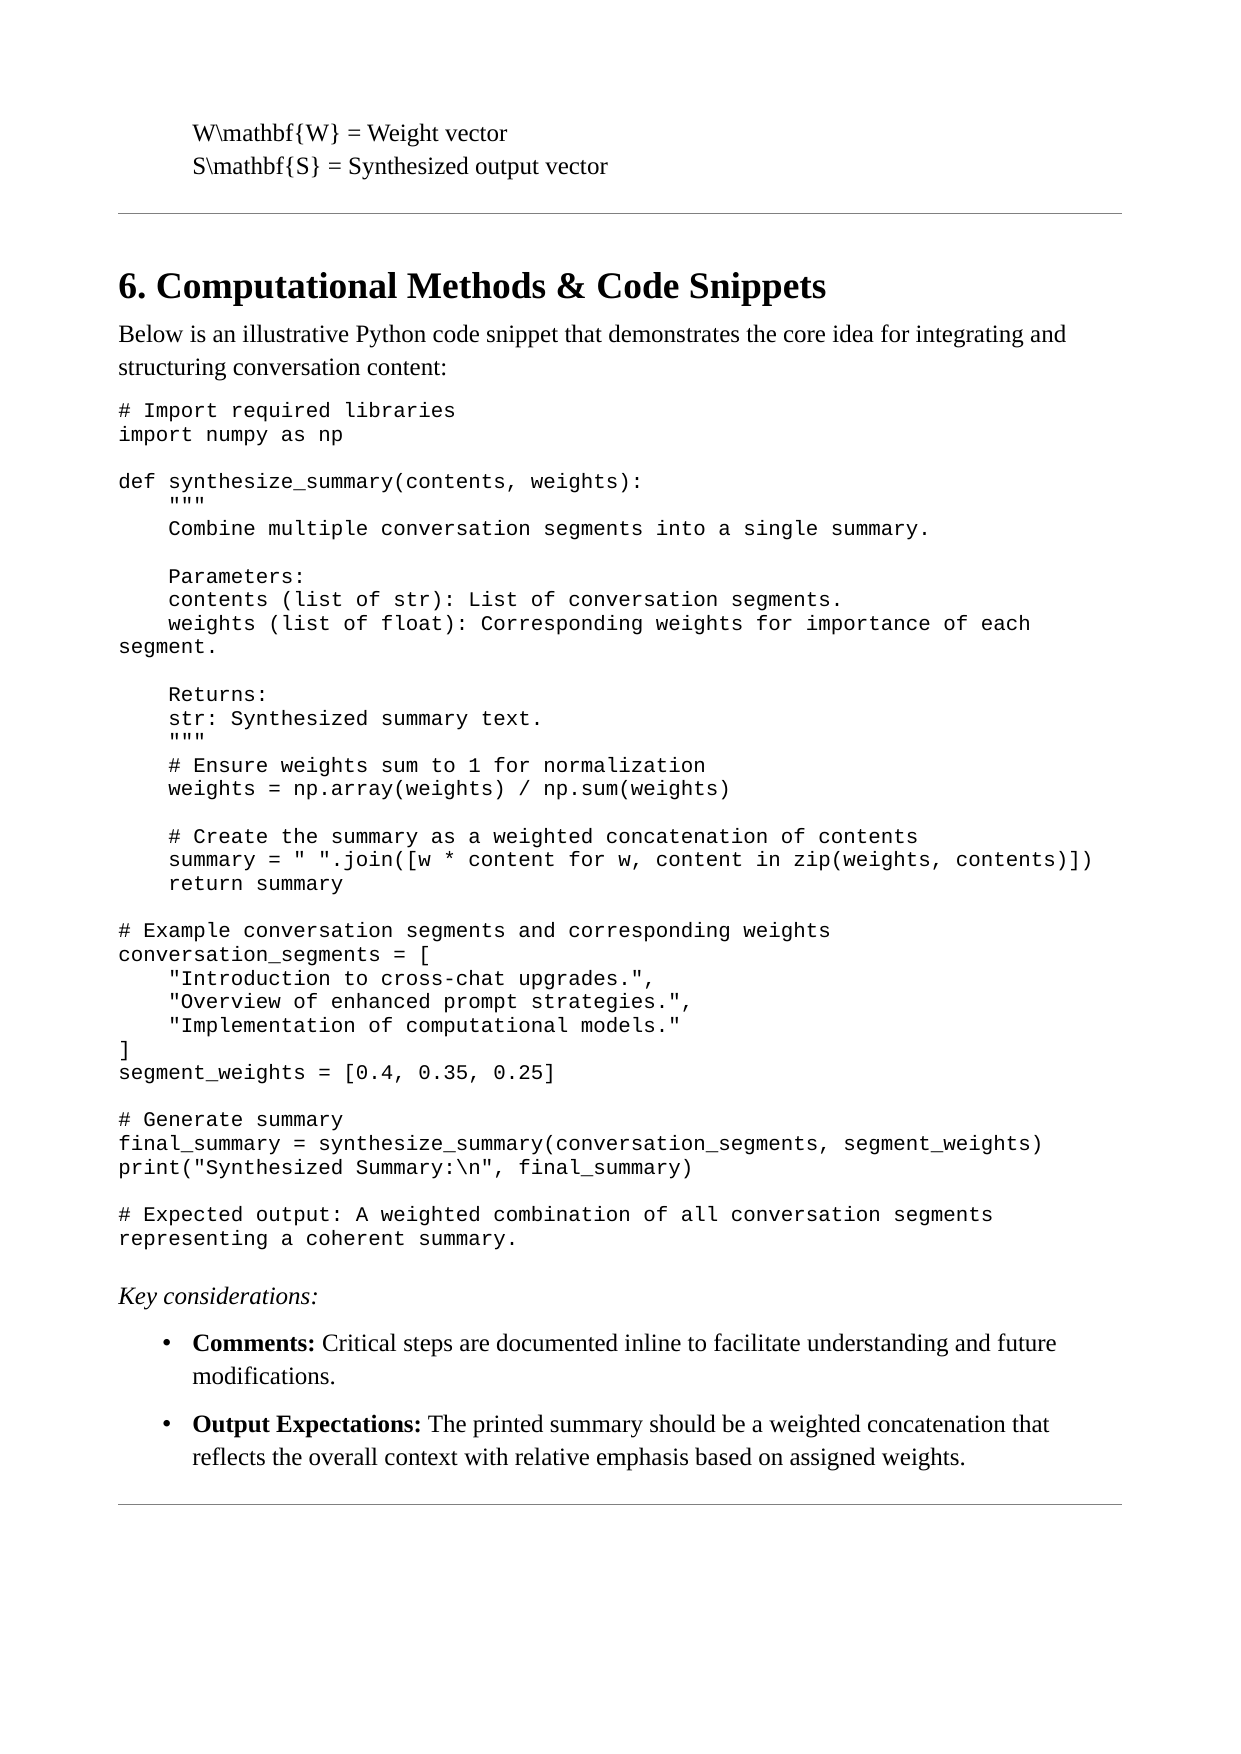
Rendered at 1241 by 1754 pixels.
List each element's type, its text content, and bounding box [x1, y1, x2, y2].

text return summary [118, 873, 1122, 897]
list W\mathbf{W} = Weight vector S\mathbf{S} = Synthesized output vector [162, 118, 1122, 180]
text "Implementation of computational models." [118, 1015, 1122, 1038]
text conversation_segments = [ [118, 944, 1122, 968]
text summary = " ".join([w * content for w, content in zip(weights, contents)]) [118, 849, 1122, 873]
text weights (list of float): Corresponding weights for importance of each segment. [118, 613, 1122, 660]
text contents (list of str): List of conversation segments. [118, 589, 1122, 613]
text "Introduction to cross-chat upgrades.", [118, 968, 1122, 991]
text weights = np.array(weights) / np.sum(weights) [118, 778, 1122, 802]
text import numpy as np [118, 424, 1122, 447]
subtitle 6. Computational Methods & Code Snippets [118, 264, 1122, 307]
text def synthesize_summary(contents, weights): [118, 471, 1122, 495]
text final_summary = synthesize_summary(conversation_segments, segment_weights) [118, 1133, 1122, 1157]
text # Example conversation segments and corresponding weights [118, 920, 1122, 944]
text "Overview of enhanced prompt strategies.", [118, 991, 1122, 1015]
text """ [118, 495, 1122, 518]
text # Import required libraries [118, 400, 1122, 424]
text print("Synthesized Summary:\n", final_summary) [118, 1157, 1122, 1180]
text Combine multiple conversation segments into a single summary. [118, 518, 1122, 542]
text Returns: [118, 684, 1122, 707]
text ] [118, 1038, 1122, 1062]
text # Generate summary [118, 1109, 1122, 1133]
text Key considerations: [118, 1281, 1122, 1309]
list Output Expectations: The printed summary should be a weighted concatenation that reflects the overall context with relative emphasis based on assigned weights. [162, 1409, 1122, 1471]
list Comments: Critical steps are documented inline to facilitate understanding and future modifications. [162, 1328, 1122, 1390]
text # Ensure weights sum to 1 for normalization [118, 755, 1122, 778]
text # Expected output: A weighted combination of all conversation segments representing a coherent summary. [118, 1204, 1122, 1251]
text Below is an illustrative Python code snippet that demonstrates the core idea for integrating and structuring conversation content: [118, 319, 1122, 381]
text Parameters: [118, 566, 1122, 589]
text # Create the summary as a weighted concatenation of contents [118, 826, 1122, 849]
text str: Synthesized summary text. [118, 707, 1122, 731]
text segment_weights = [0.4, 0.35, 0.25] [118, 1062, 1122, 1086]
text """ [118, 731, 1122, 755]
